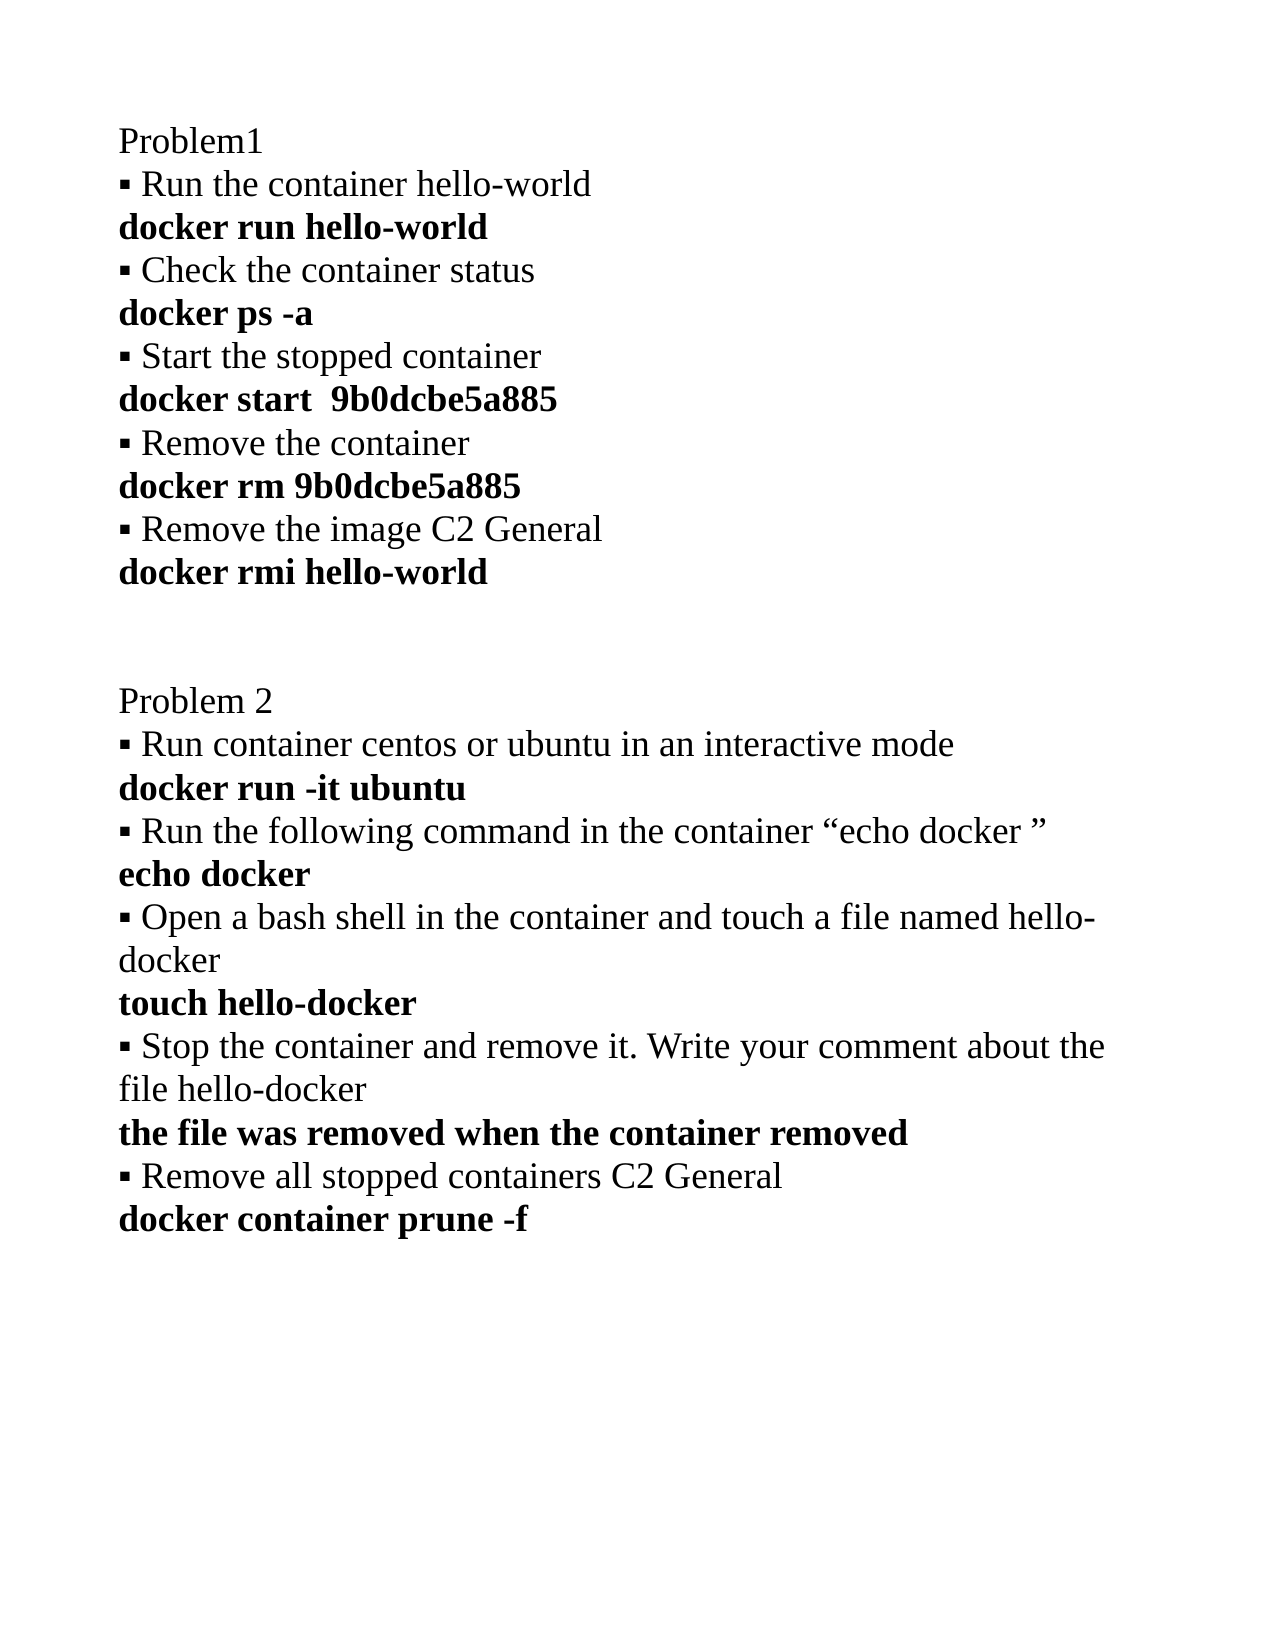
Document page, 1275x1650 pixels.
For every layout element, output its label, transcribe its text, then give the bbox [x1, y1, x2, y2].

text ▪ Open a bash shell in the container and touch a file named hello-docker [118, 894, 1157, 981]
text docker run hello-world [118, 204, 1157, 247]
text Problem1 [118, 118, 1157, 161]
text ▪ Check the container status [118, 247, 1157, 291]
text ▪ Run the following command in the container “echo docker ” [118, 808, 1157, 851]
text ▪ Remove all stopped containers C2 General [118, 1153, 1157, 1196]
text ▪ Run the container hello-world [118, 161, 1157, 204]
text ▪ Run container centos or ubuntu in an interactive mode [118, 722, 1157, 765]
text docker rm 9b0dcbe5a885 [118, 463, 1157, 506]
text docker start 9b0dcbe5a885 [118, 377, 1157, 420]
text docker ps -a [118, 291, 1157, 334]
text ▪ Remove the image C2 General [118, 506, 1157, 549]
text docker rmi hello-world [118, 549, 1157, 592]
text docker container prune -f [118, 1196, 1157, 1239]
text ▪ Stop the container and remove it. Write your comment about the file hello-docker [118, 1024, 1157, 1110]
text touch hello-docker [118, 981, 1157, 1024]
text ▪ Start the stopped container [118, 334, 1157, 377]
text ▪ Remove the container [118, 420, 1157, 463]
text docker run -it ubuntu [118, 765, 1157, 808]
text Problem 2 [118, 679, 1157, 722]
text echo docker [118, 851, 1157, 894]
text the file was removed when the container removed [118, 1110, 1157, 1153]
